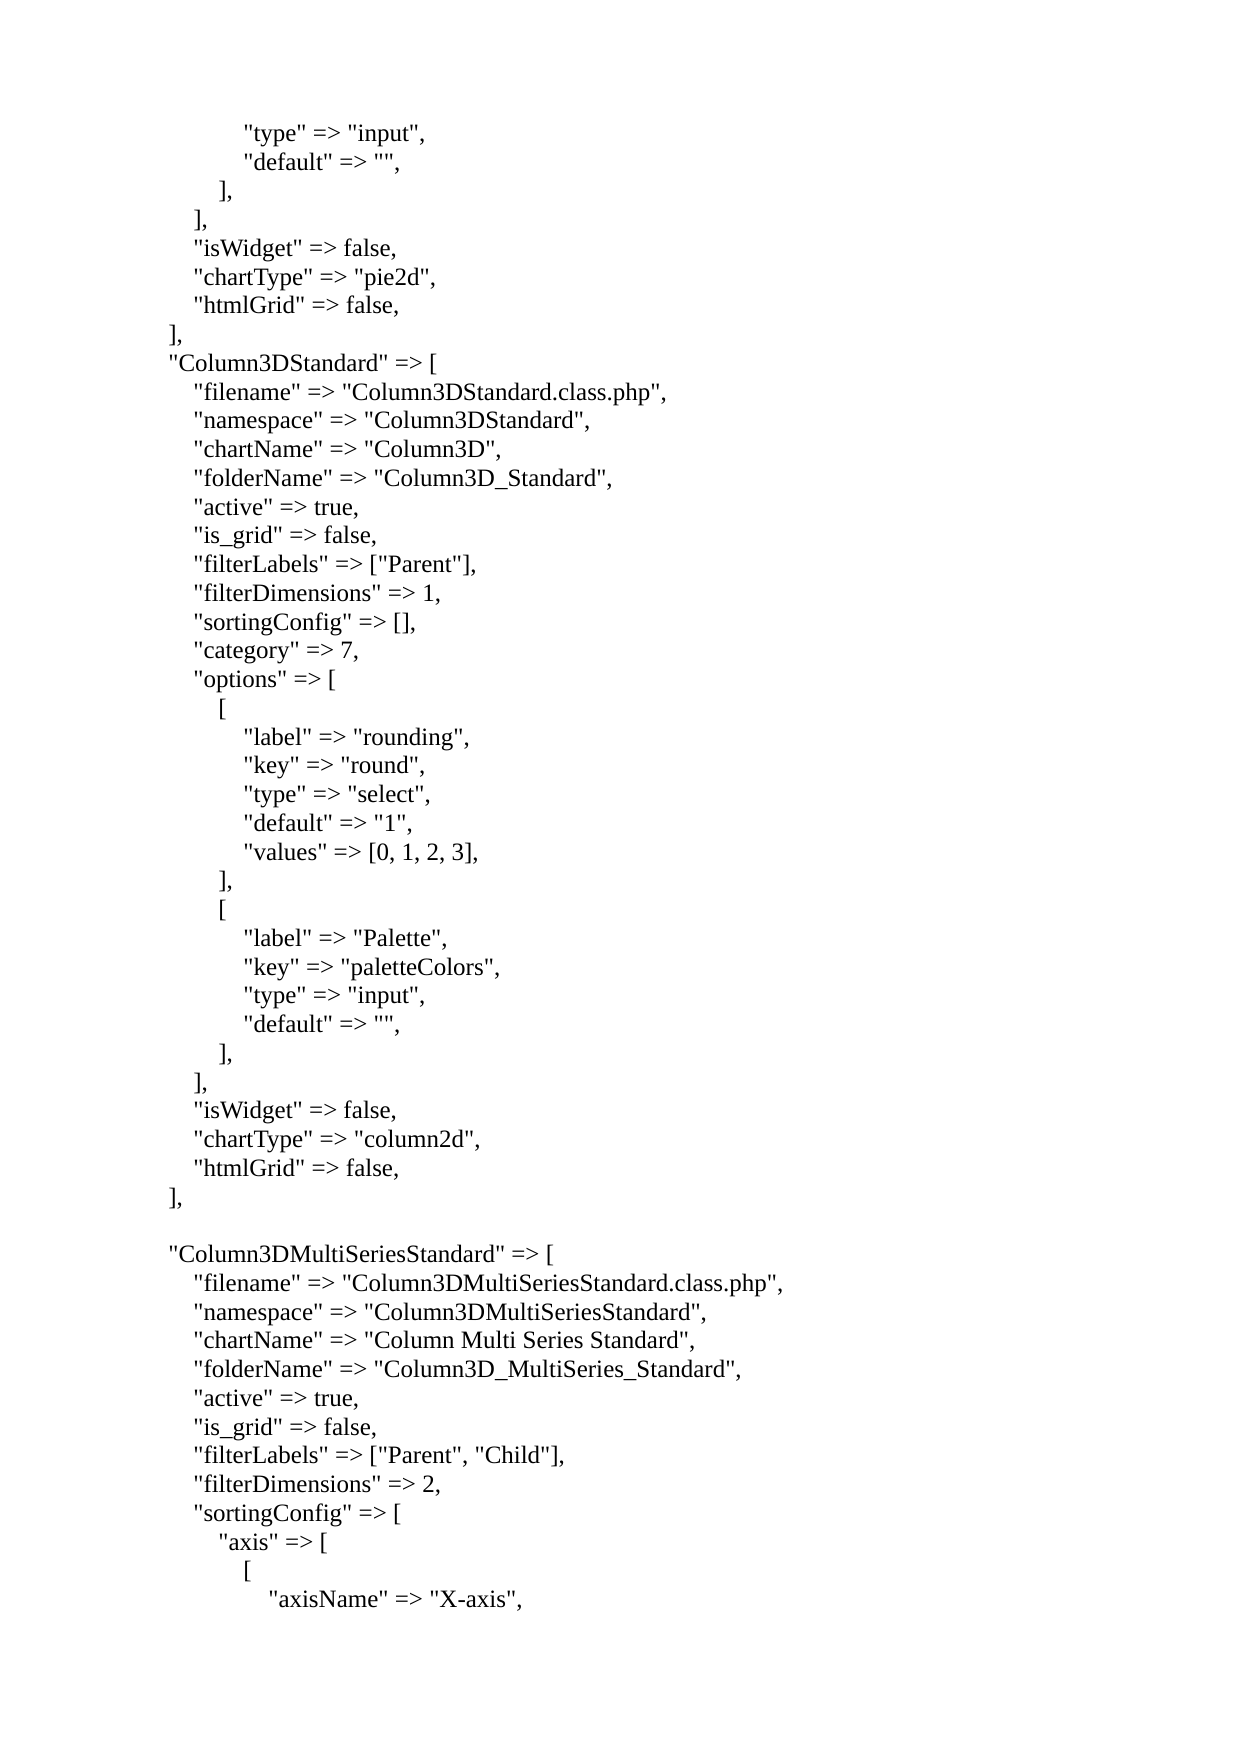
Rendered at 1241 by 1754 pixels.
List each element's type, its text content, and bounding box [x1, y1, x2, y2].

text "htmlGrid" => false, [118, 291, 1122, 319]
text ], [118, 1182, 1122, 1211]
text "axisName" => "X-axis", [118, 1584, 1122, 1613]
text "is_grid" => false, [118, 1412, 1122, 1441]
text "chartName" => "Column Multi Series Standard", [118, 1326, 1122, 1354]
text "type" => "select", [118, 779, 1122, 808]
text "key" => "round", [118, 751, 1122, 779]
text "namespace" => "Column3DStandard", [118, 406, 1122, 434]
text "filename" => "Column3DMultiSeriesStandard.class.php", [118, 1268, 1122, 1297]
text "options" => [ [118, 664, 1122, 693]
text "key" => "paletteColors", [118, 952, 1122, 981]
text "chartType" => "pie2d", [118, 262, 1122, 291]
text [ [118, 1556, 1122, 1584]
text "isWidget" => false, [118, 233, 1122, 262]
text "chartType" => "column2d", [118, 1124, 1122, 1153]
text "default" => "1", [118, 808, 1122, 837]
text "sortingConfig" => [ [118, 1498, 1122, 1527]
text "Column3DMultiSeriesStandard" => [ [118, 1239, 1122, 1268]
text ], [118, 319, 1122, 348]
text "folderName" => "Column3D_MultiSeries_Standard", [118, 1354, 1122, 1383]
text [ [118, 894, 1122, 923]
text "sortingConfig" => [], [118, 607, 1122, 636]
text ], [118, 204, 1122, 233]
text "namespace" => "Column3DMultiSeriesStandard", [118, 1297, 1122, 1326]
text "default" => "", [118, 147, 1122, 176]
text "chartName" => "Column3D", [118, 434, 1122, 463]
text "isWidget" => false, [118, 1096, 1122, 1124]
text "is_grid" => false, [118, 521, 1122, 549]
text "type" => "input", [118, 118, 1122, 147]
text "Column3DStandard" => [ [118, 348, 1122, 377]
text "htmlGrid" => false, [118, 1153, 1122, 1182]
text "filterDimensions" => 1, [118, 578, 1122, 607]
text "default" => "", [118, 1009, 1122, 1038]
text "active" => true, [118, 1383, 1122, 1412]
text "filterLabels" => ["Parent"], [118, 549, 1122, 578]
text [ [118, 693, 1122, 722]
text "active" => true, [118, 492, 1122, 521]
text "filterLabels" => ["Parent", "Child"], [118, 1441, 1122, 1469]
text "filterDimensions" => 2, [118, 1469, 1122, 1498]
text ], [118, 1038, 1122, 1067]
text "values" => [0, 1, 2, 3], [118, 837, 1122, 866]
text "label" => "Palette", [118, 923, 1122, 952]
text "axis" => [ [118, 1527, 1122, 1556]
text "label" => "rounding", [118, 722, 1122, 751]
text ], [118, 1067, 1122, 1096]
text "filename" => "Column3DStandard.class.php", [118, 377, 1122, 406]
text "type" => "input", [118, 981, 1122, 1009]
text "folderName" => "Column3D_Standard", [118, 463, 1122, 492]
text ], [118, 176, 1122, 204]
text "category" => 7, [118, 636, 1122, 664]
text ], [118, 866, 1122, 894]
